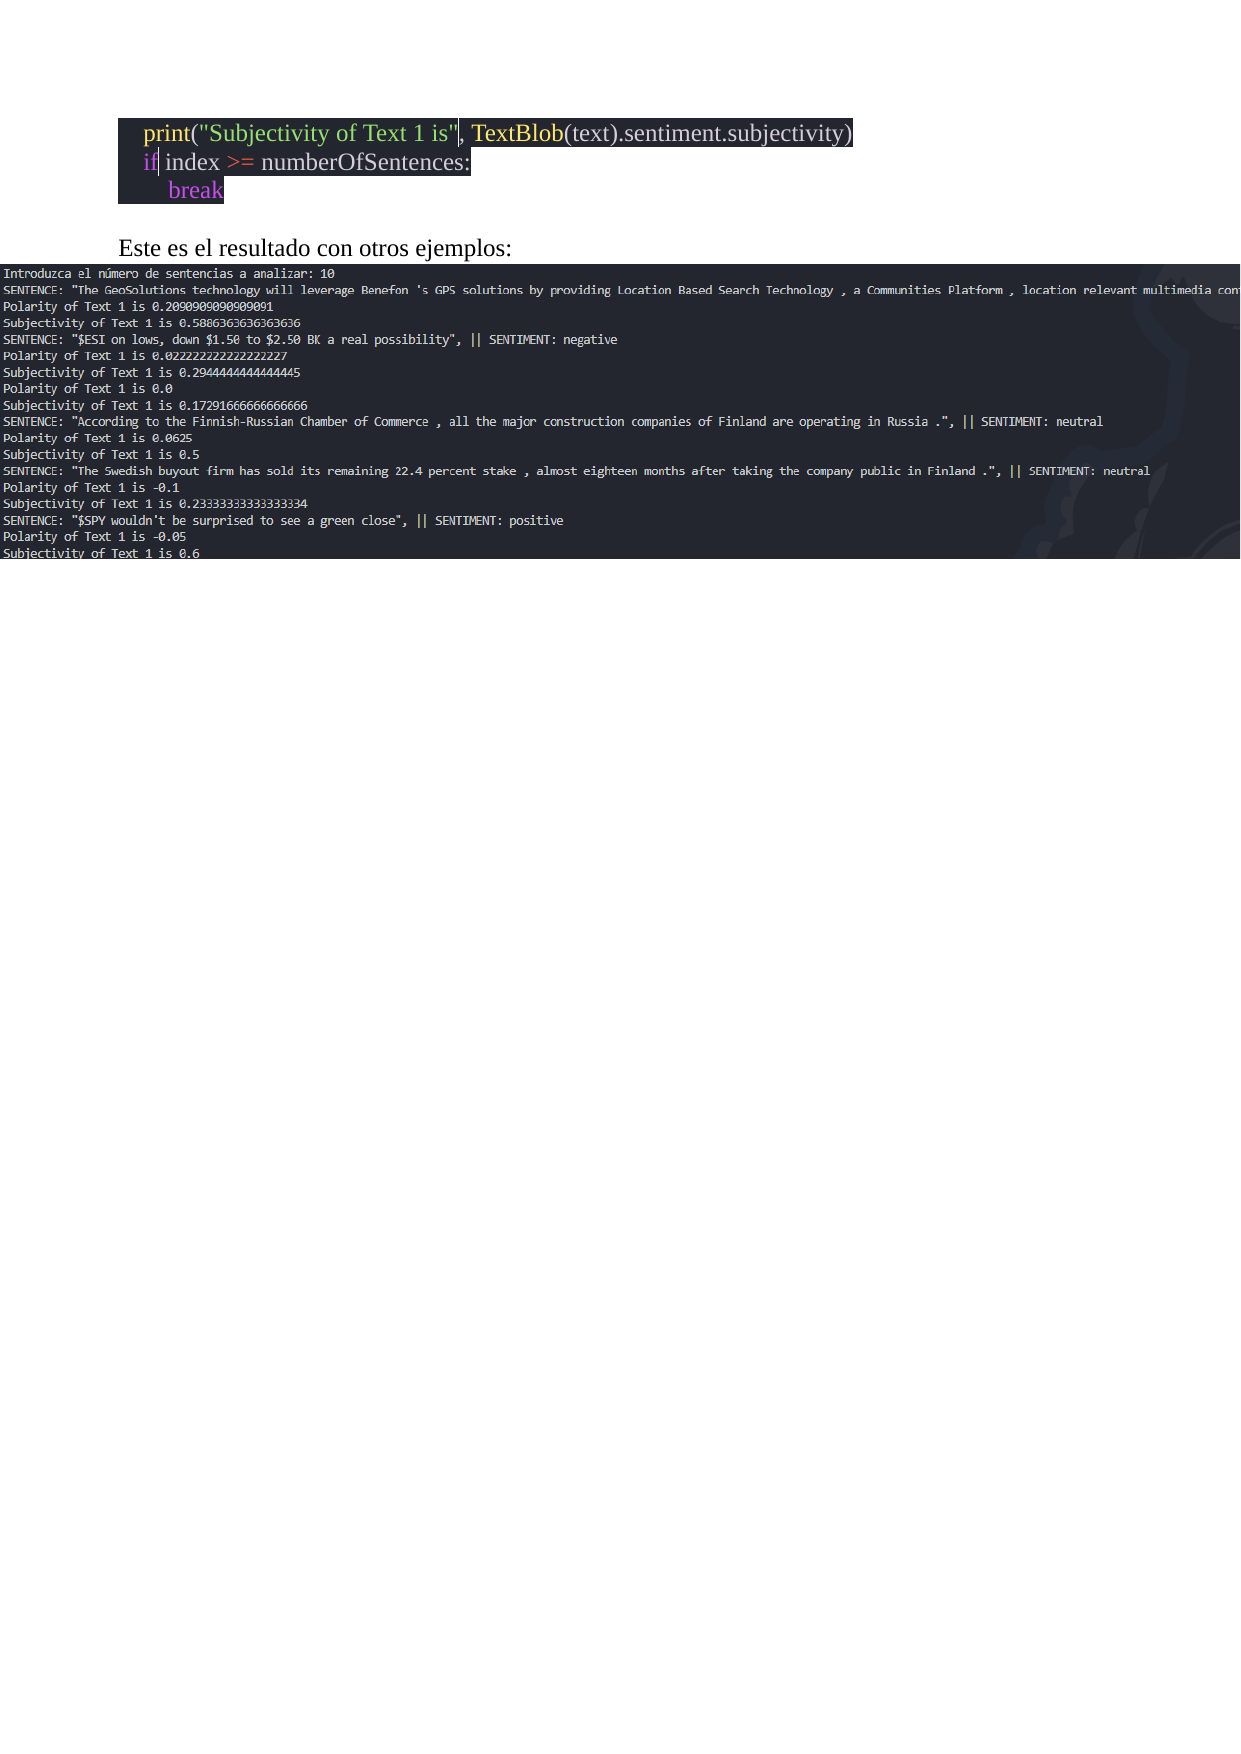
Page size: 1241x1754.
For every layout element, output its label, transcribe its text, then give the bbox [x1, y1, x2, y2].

text break [118, 176, 1122, 204]
picture [0, 264, 1241, 559]
text Este es el resultado con otros ejemplos: [118, 233, 1122, 262]
text if index >= numberOfSentences: [118, 147, 1122, 176]
text print("Subjectivity of Text 1 is", TextBlob(text).sentiment.subjectivity) [118, 118, 1122, 147]
